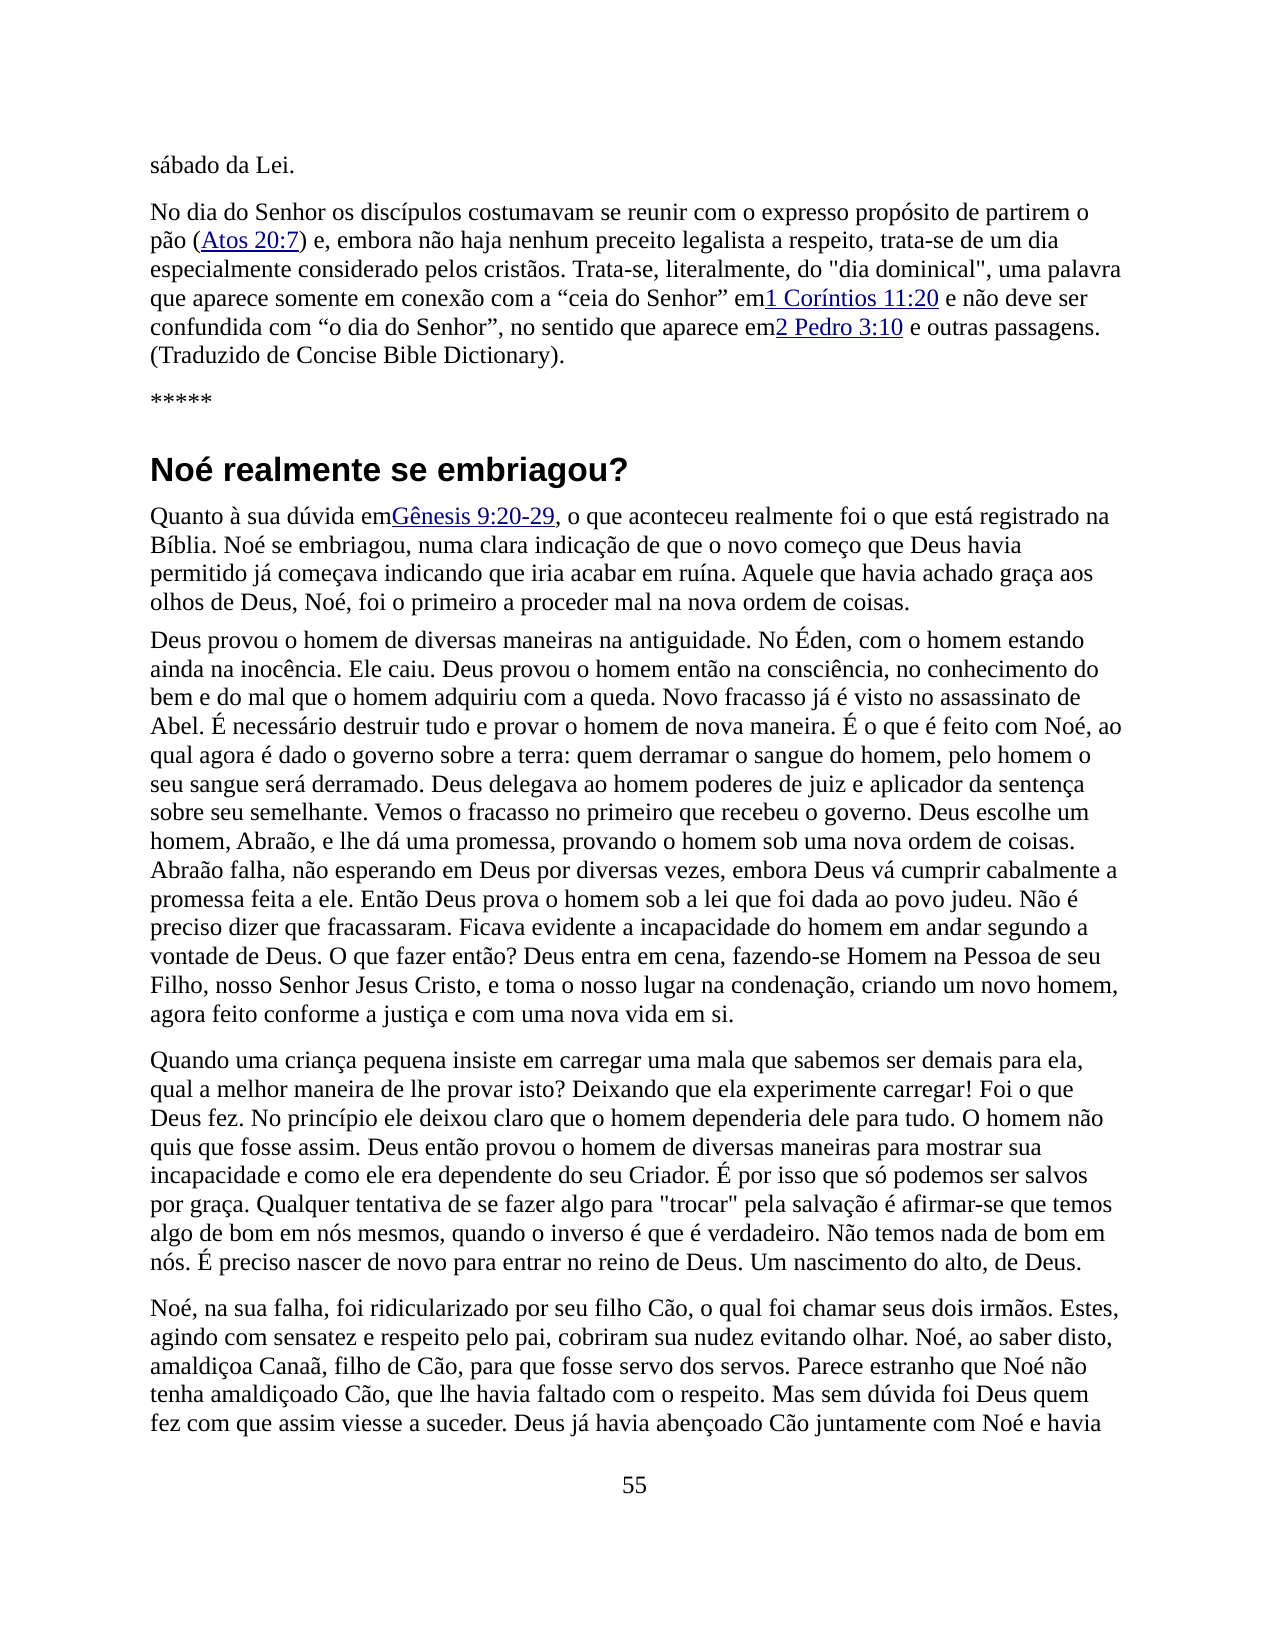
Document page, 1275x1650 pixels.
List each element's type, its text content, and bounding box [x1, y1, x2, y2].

subtitle Noé realmente se embriagou? [150, 450, 1125, 488]
text ***** [150, 387, 1125, 416]
text Quando uma criança pequena insiste em carregar uma mala que sabemos ser demais para ela, qual a melhor maneira de lhe provar isto? Deixando que ela experimente carregar! Foi o que Deus fez. No princípio ele deixou claro que o homem dependeria dele para tudo. O homem não quis que fosse assim. Deus então provou o homem de diversas maneiras para mostrar sua incapacidade e como ele era dependente do seu Criador. É por isso que só podemos ser salvos por graça. Qualquer tentativa de se fazer algo para "trocar" pela salvação é afirmar-se que temos algo de bom em nós mesmos, quando o inverso é que é verdadeiro. Não temos nada de bom em nós. É preciso nascer de novo para entrar no reino de Deus. Um nascimento do alto, de Deus. [150, 1045, 1125, 1275]
text No dia do Senhor os discípulos costumavam se reunir com o expresso propósito de partirem o pão (Atos 20:7) e, embora não haja nenhum preceito legalista a respeito, trata-se de um dia especialmente considerado pelos cristãos. Trata-se, literalmente, do "dia dominical", uma palavra que aparece somente em conexão com a “ceia do Senhor” em1 Coríntios 11:20 e não deve ser confundida com “o dia do Senhor”, no sentido que aparece em2 Pedro 3:10 e outras passagens. (Traduzido de Concise Bible Dictionary). [150, 197, 1125, 369]
text Quanto à sua dúvida emGênesis 9:20-29, o que aconteceu realmente foi o que está registrado na Bíblia. Noé se embriagou, numa clara indicação de que o novo começo que Deus havia permitido já começava indicando que iria acabar em ruína. Aquele que havia achado graça aos olhos de Deus, Noé, foi o primeiro a proceder mal na nova ordem de coisas. [150, 501, 1125, 616]
text Noé, na sua falha, foi ridicularizado por seu filho Cão, o qual foi chamar seus dois irmãos. Estes, agindo com sensatez e respeito pelo pai, cobriram sua nudez evitando olhar. Noé, ao saber disto, amaldiçoa Canaã, filho de Cão, para que fosse servo dos servos. Parece estranho que Noé não tenha amaldiçoado Cão, que lhe havia faltado com o respeito. Mas sem dúvida foi Deus quem fez com que assim viesse a suceder. Deus já havia abençoado Cão juntamente com Noé e havia [150, 1293, 1125, 1437]
text Deus provou o homem de diversas maneiras na antiguidade. No Éden, com o homem estando ainda na inocência. Ele caiu. Deus provou o homem então na consciência, no conhecimento do bem e do mal que o homem adquiriu com a queda. Novo fracasso já é visto no assassinato de Abel. É necessário destruir tudo e provar o homem de nova maneira. É o que é feito com Noé, ao qual agora é dado o governo sobre a terra: quem derramar o sangue do homem, pelo homem o seu sangue será derramado. Deus delegava ao homem poderes de juiz e aplicador da sentença sobre seu semelhante. Vemos o fracasso no primeiro que recebeu o governo. Deus escolhe um homem, Abraão, e lhe dá uma promessa, provando o homem sob uma nova ordem de coisas. Abraão falha, não esperando em Deus por diversas vezes, embora Deus vá cumprir cabalmente a promessa feita a ele. Então Deus prova o homem sob a lei que foi dada ao povo judeu. Não é preciso dizer que fracassaram. Ficava evidente a incapacidade do homem em andar segundo a vontade de Deus. O que fazer então? Deus entra em cena, fazendo-se Homem na Pessoa de seu Filho, nosso Senhor Jesus Cristo, e toma o nosso lugar na condenação, criando um novo homem, agora feito conforme a justiça e com uma nova vida em si. [150, 625, 1125, 1027]
text sábado da Lei. [150, 150, 1125, 179]
